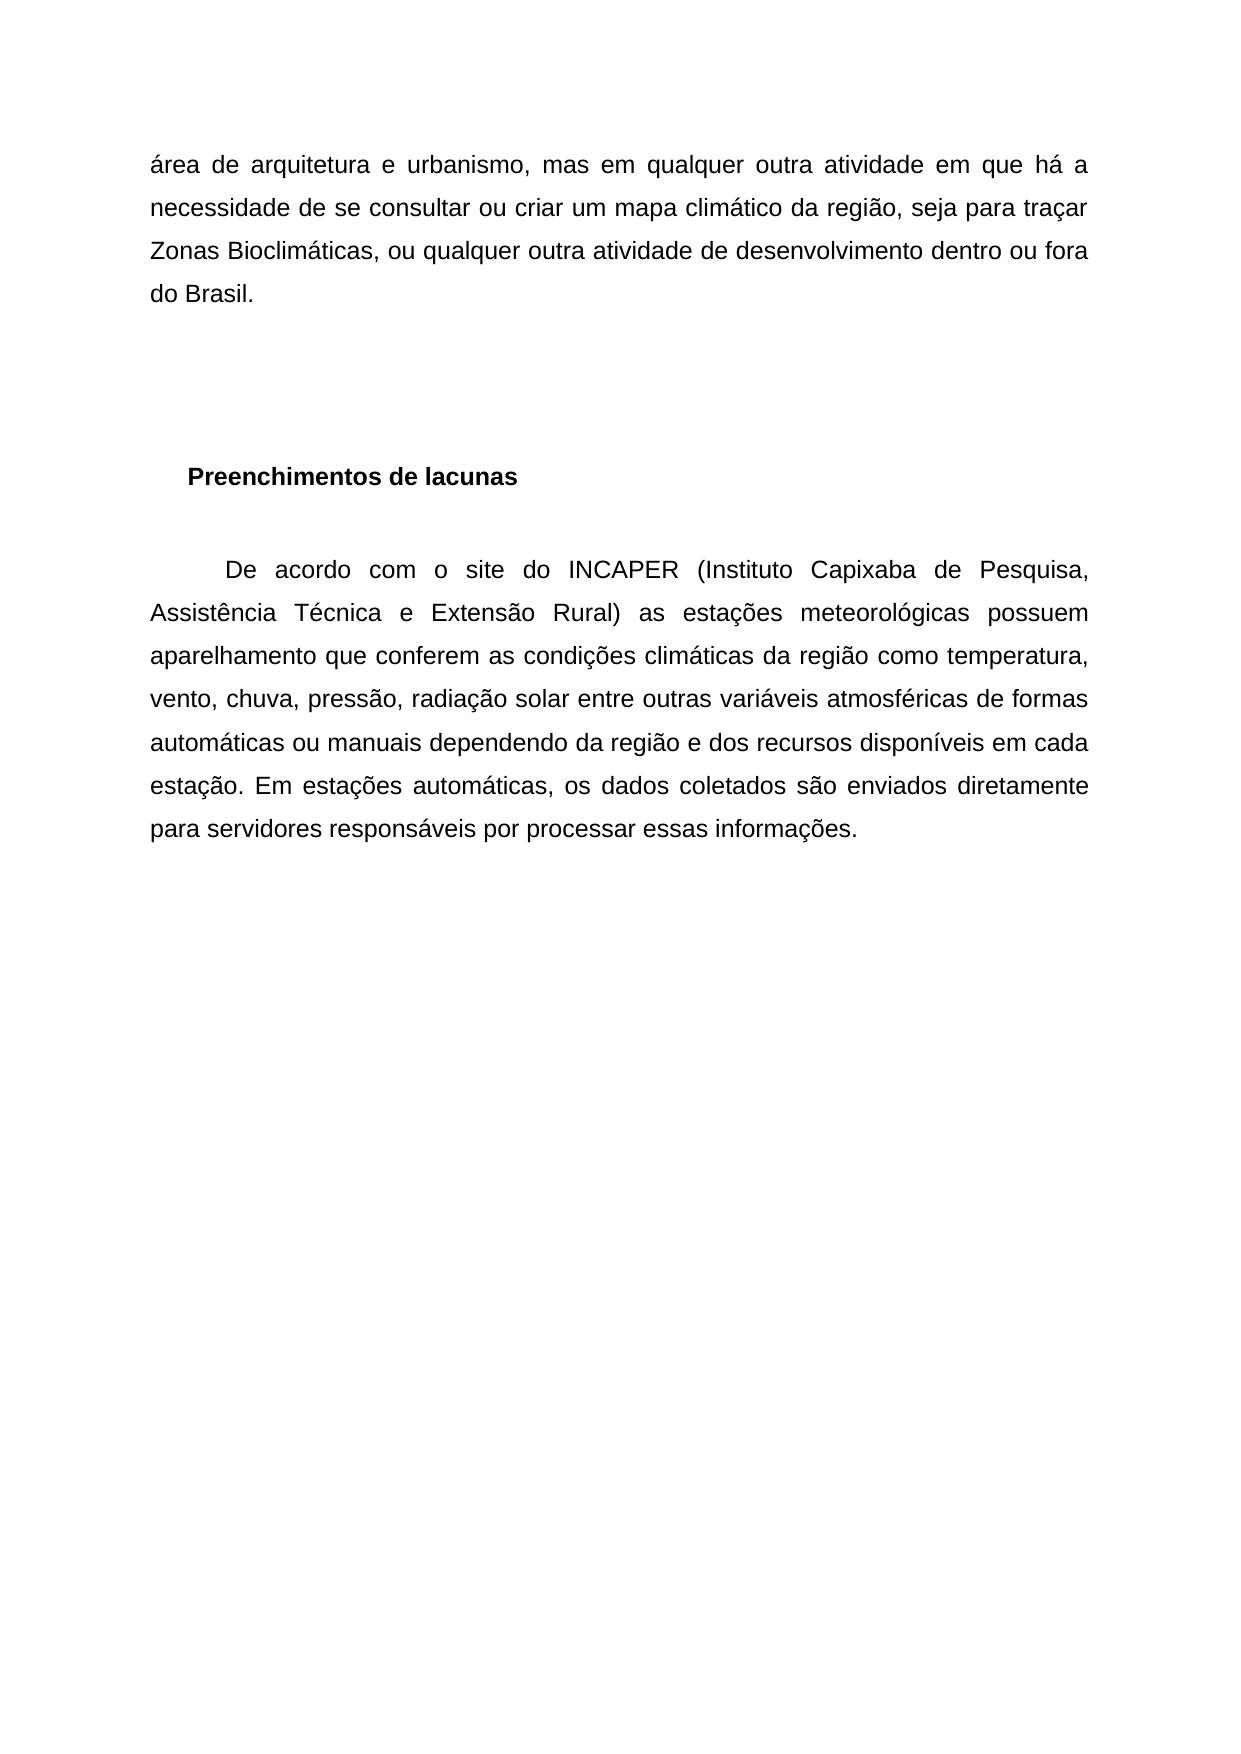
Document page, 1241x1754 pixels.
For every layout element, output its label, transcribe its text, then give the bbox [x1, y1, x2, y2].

text área de arquitetura e urbanismo, mas em qualquer outra atividade em que há a necessidade de se consultar ou criar um mapa climático da região, seja para traçar Zonas Bioclimáticas, ou qualquer outra atividade de desenvolvimento dentro ou fora do Brasil. [150, 150, 1090, 308]
text De acordo com o site do INCAPER (Instituto Capixaba de Pesquisa, Assistência Técnica e Extensão Rural) as estações meteorológicas possuem aparelhamento que conferem as condições climáticas da região como temperatura, vento, chuva, pressão, radiação solar entre outras variáveis atmosféricas de formas automáticas ou manuais dependendo da região e dos recursos disponíveis em cada estação. Em estações automáticas, os dados coletados são enviados diretamente para servidores responsáveis por processar essas informações. [150, 555, 1090, 843]
text Preenchimentos de lacunas [150, 462, 1090, 491]
